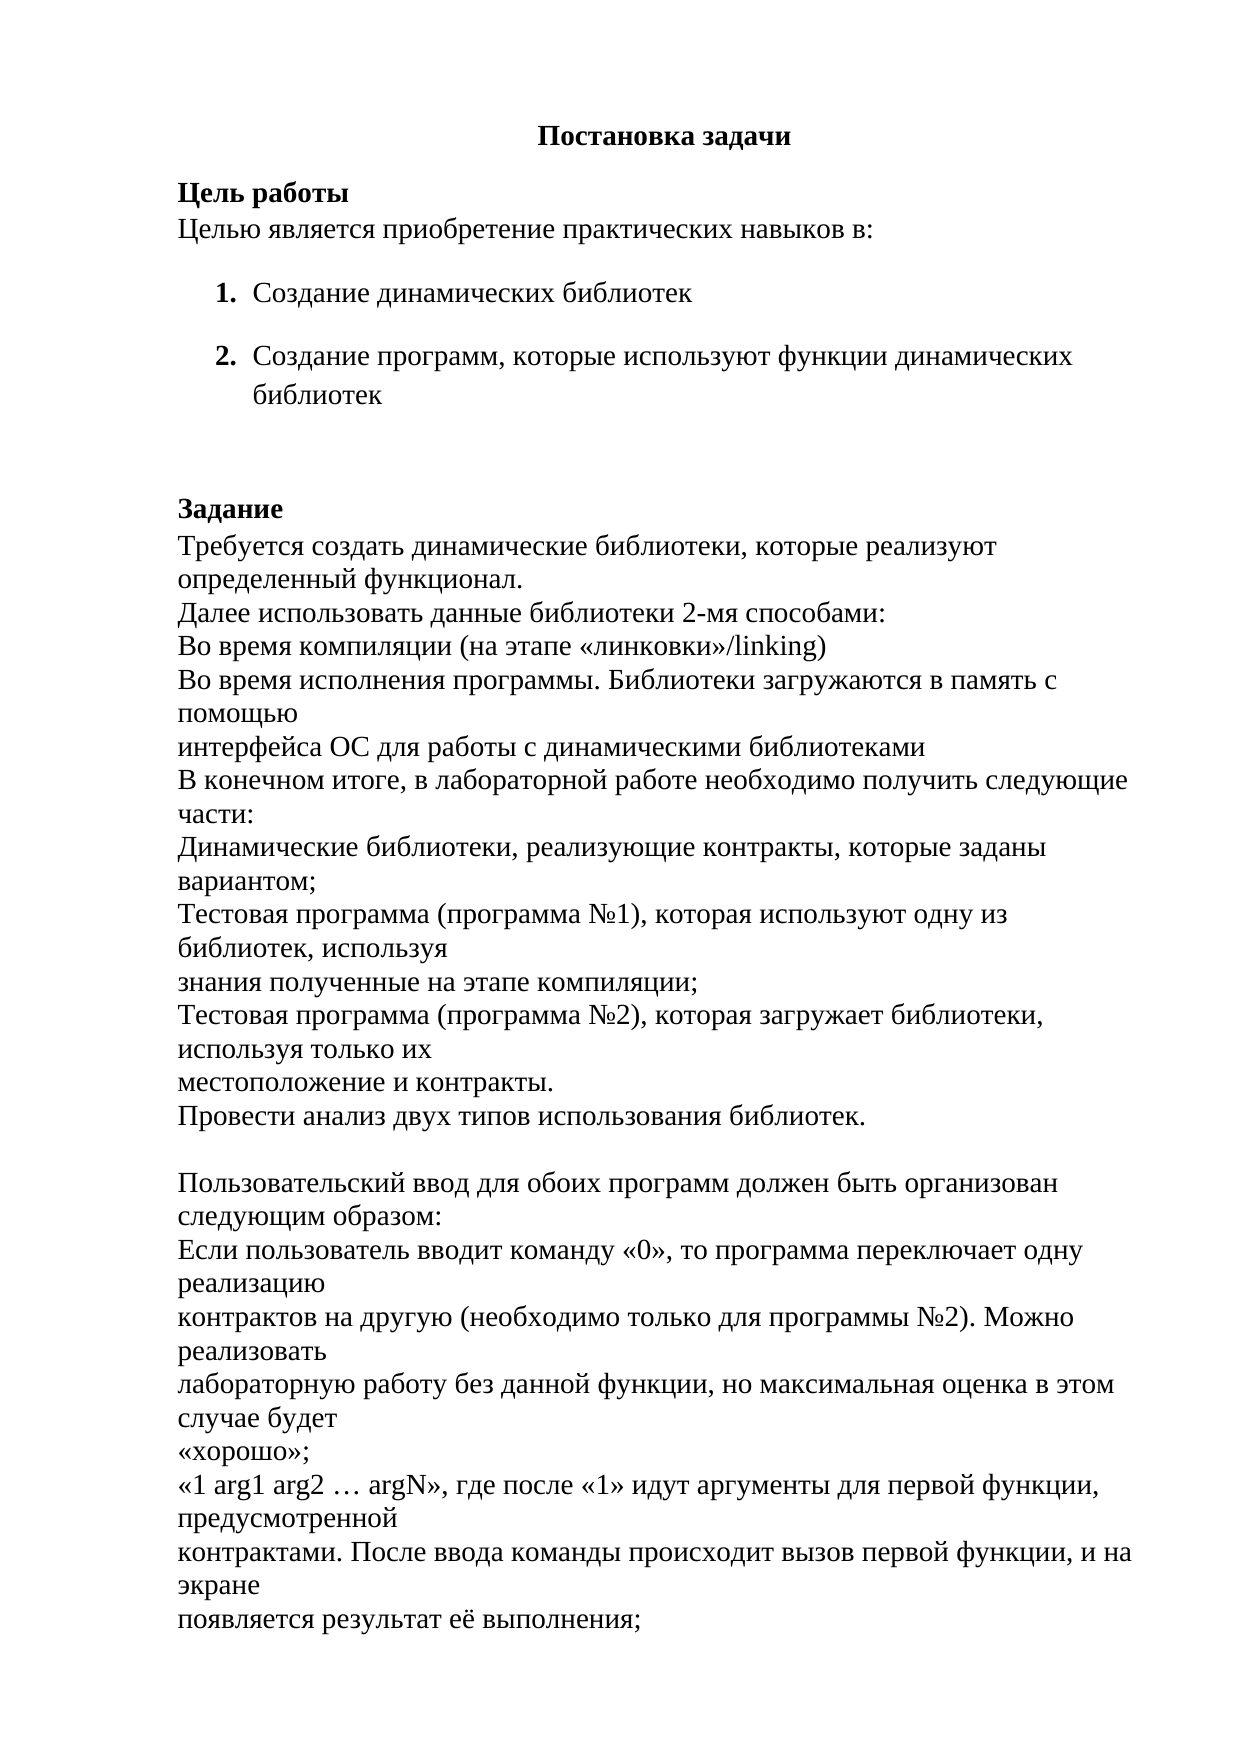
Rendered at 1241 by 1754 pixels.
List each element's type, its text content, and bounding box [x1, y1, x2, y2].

list Создание динамических библиотек [215, 275, 1152, 308]
text Во время компиляции (на этапе «линковки»/linking) [177, 628, 1152, 662]
text Во время исполнения программы. Библиотеки загружаются в память с помощью [177, 662, 1152, 729]
list Создание программ, которые используют функции динамических библиотек [215, 338, 1152, 410]
text Далее использовать данные библиотеки 2-мя способами: [177, 595, 1152, 628]
text Динамические библиотеки, реализующие контракты, которые заданы вариантом; [177, 829, 1152, 897]
text местоположение и контракты. [177, 1064, 1152, 1098]
text знания полученные на этапе компиляции; [177, 964, 1152, 997]
text Требуется создать динамические библиотеки, которые реализуют определенный функционал. [177, 528, 1152, 595]
text Провести анализ двух типов использования библиотек. [177, 1098, 1152, 1131]
subtitle Задание [177, 491, 1152, 525]
text «хорошо»; [177, 1433, 1152, 1467]
text контрактами. После ввода команды происходит вызов первой функции, и на экране [177, 1534, 1152, 1601]
text Тестовая программа (программа №1), которая используют одну из библиотек, используя [177, 897, 1152, 964]
text лабораторную работу без данной функции, но максимальная оценка в этом случае будет [177, 1366, 1152, 1433]
text Целью является приобретение практических навыков в: [177, 211, 1152, 245]
text контрактов на другую (необходимо только для программы №2). Можно реализовать [177, 1299, 1152, 1366]
text «1 arg1 arg2 … argN», где после «1» идут аргументы для первой функции, предусмотренной [177, 1467, 1152, 1534]
subtitle Цель работы [177, 175, 1152, 209]
text Если пользователь вводит команду «0», то программа переключает одну реализацию [177, 1232, 1152, 1299]
text Постановка задачи [177, 118, 1152, 152]
text появляется результат её выполнения; [177, 1601, 1152, 1634]
text Тестовая программа (программа №2), которая загружает библиотеки, используя только их [177, 997, 1152, 1064]
text В конечном итоге, в лабораторной работе необходимо получить следующие части: [177, 762, 1152, 829]
text Пользовательский ввод для обоих программ должен быть организован следующим образом: [177, 1165, 1152, 1232]
text интерфейса ОС для работы с динамическими библиотеками [177, 729, 1152, 762]
